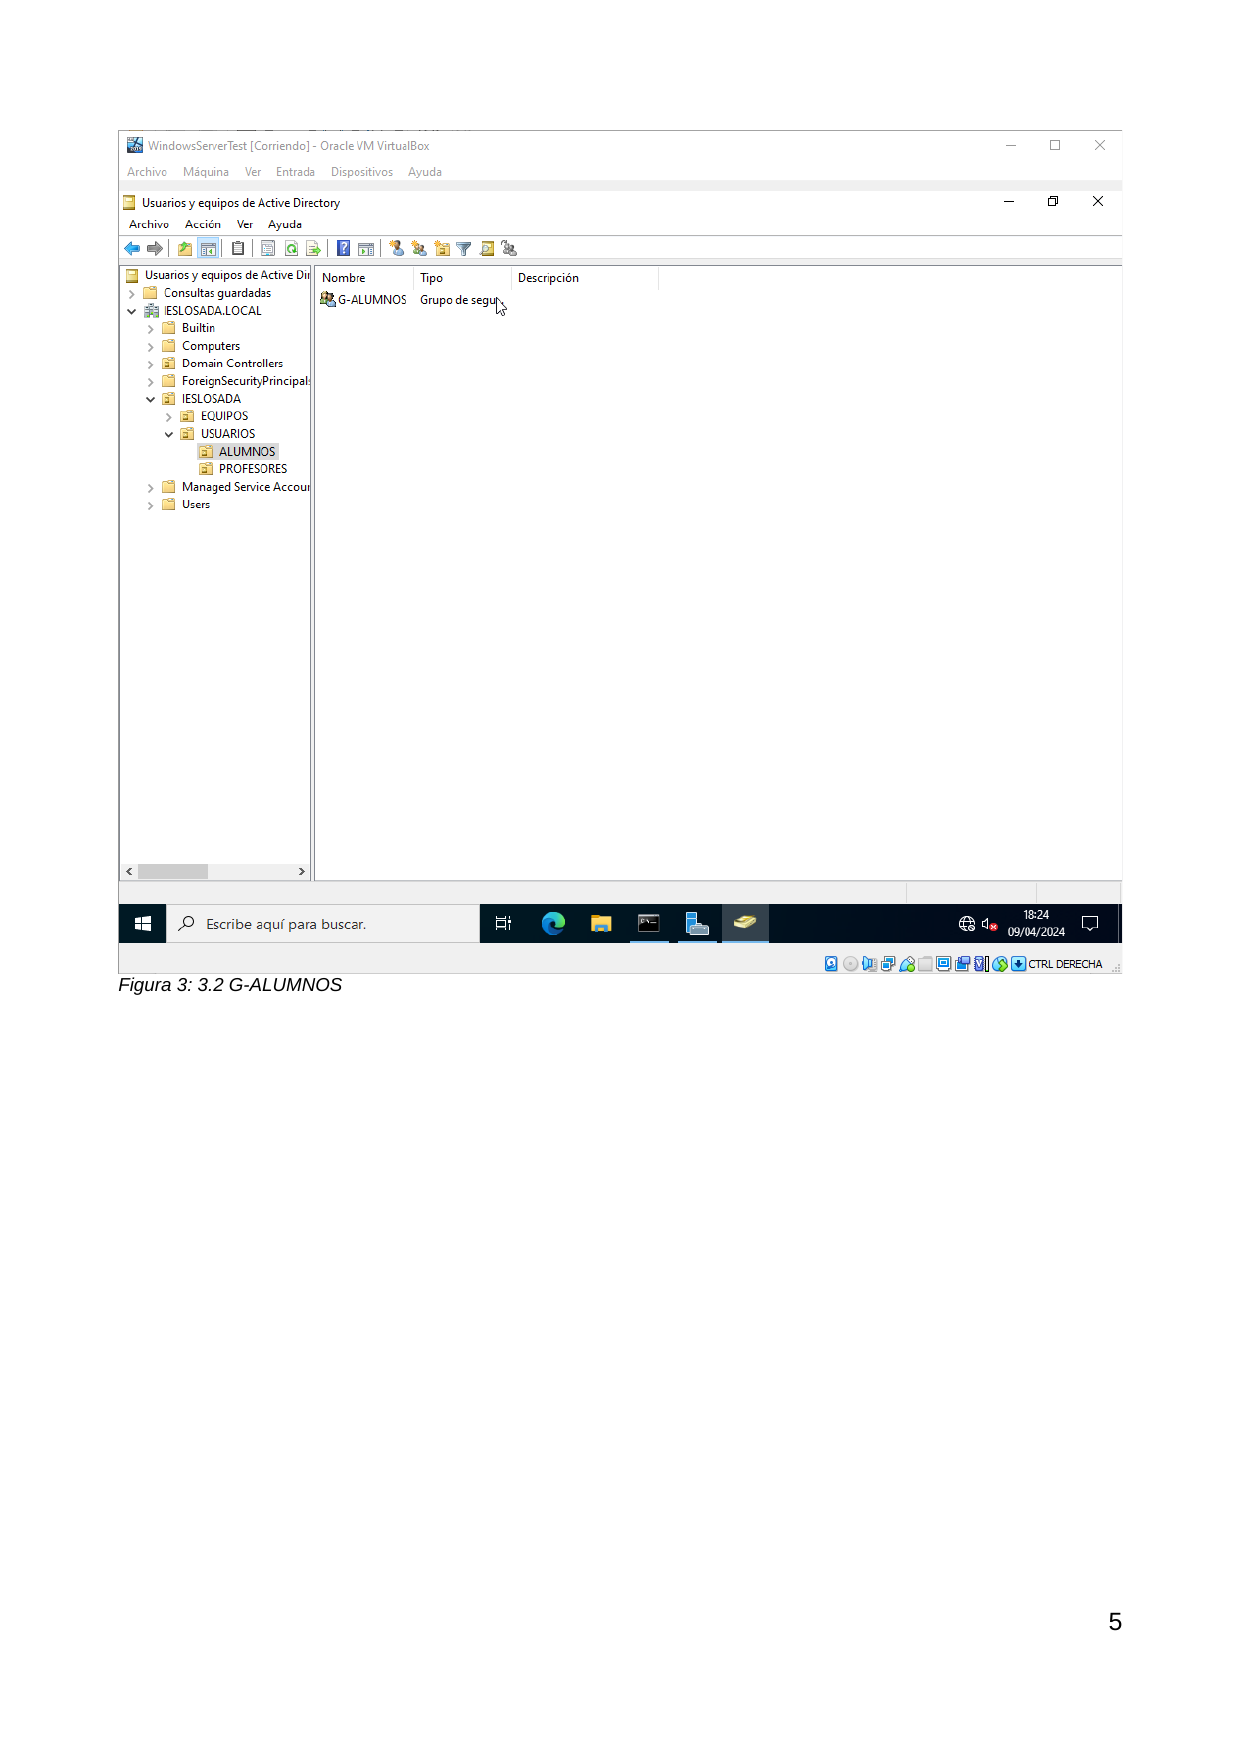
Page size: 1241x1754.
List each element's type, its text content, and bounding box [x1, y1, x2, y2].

picture [118, 130, 1123, 974]
text Figura 3: 3.2 G-ALUMNOS [118, 974, 1122, 996]
